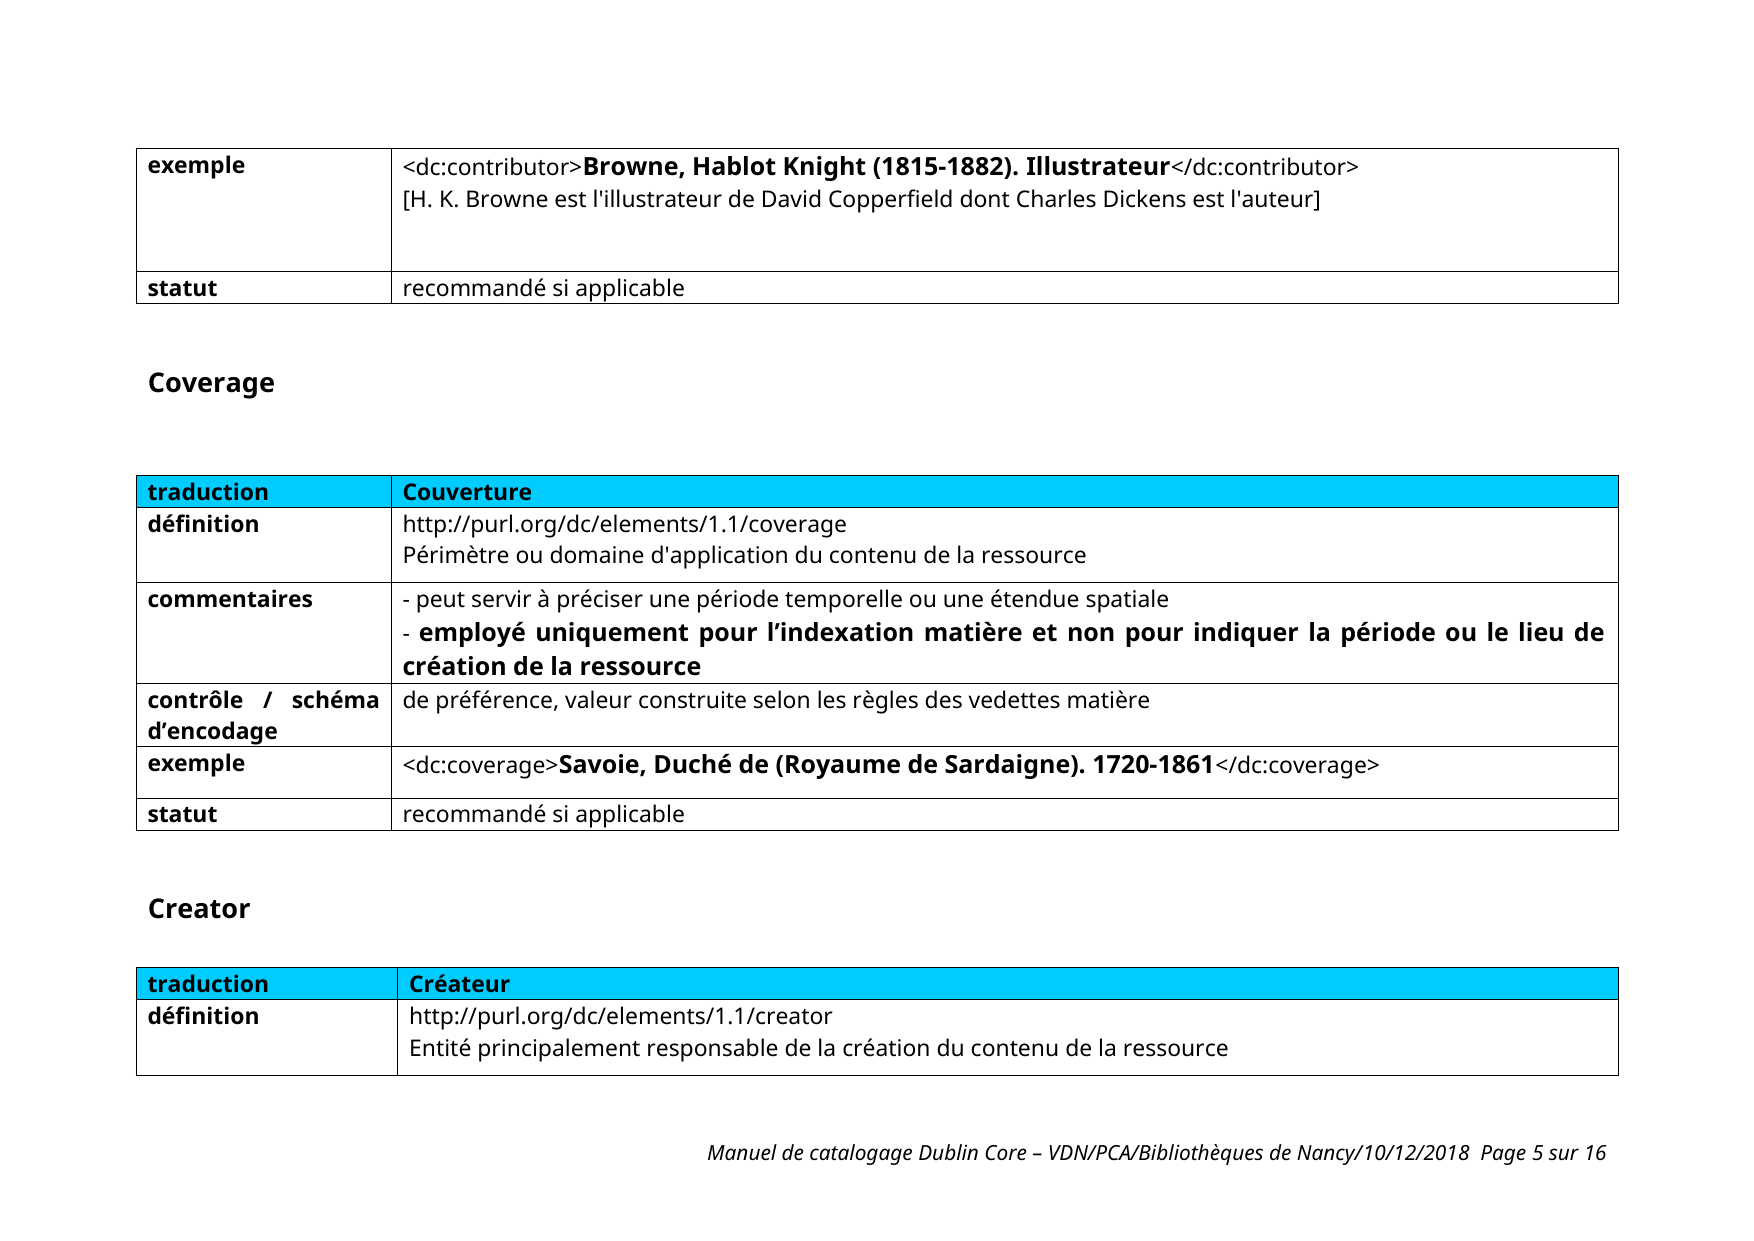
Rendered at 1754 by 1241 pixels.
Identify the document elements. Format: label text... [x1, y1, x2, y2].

table_header Créateur [398, 968, 1618, 999]
table_cell statut [137, 799, 391, 830]
table_cell statut [137, 272, 391, 303]
table_cell contrôle / schéma d’encodage [137, 684, 391, 746]
table_header traduction [137, 476, 391, 507]
table_cell exemple [137, 149, 391, 271]
table_cell http://purl.org/dc/elements/1.1/coverage Périmètre ou domaine d'application du contenu de la ressource [392, 508, 1618, 582]
table_header traduction [137, 968, 397, 999]
table_cell recommandé si applicable [392, 272, 1618, 303]
table_cell définition [137, 1000, 397, 1075]
table_cell <dc:contributor>Browne, Hablot Knight (1815-1882). Illustrateur</dc:contributor> [H. K. Browne est l'illustrateur de David Copperfield dont Charles Dickens est l'auteur] [392, 149, 1618, 271]
table_cell http://purl.org/dc/elements/1.1/creator Entité principalement responsable de la création du contenu de la ressource [398, 1000, 1618, 1075]
table_cell - peut servir à préciser une période temporelle ou une étendue spatiale - employé uniquement pour l’indexation matière et non pour indiquer la période ou le lieu de création de la ressource [392, 583, 1618, 682]
table_cell de préférence, valeur construite selon les règles des vedettes matière [392, 684, 1618, 746]
subtitle Coverage [148, 363, 1606, 400]
subtitle Creator [148, 890, 1606, 927]
table_cell définition [137, 508, 391, 582]
table_cell exemple [137, 747, 391, 797]
table_cell <dc:coverage>Savoie, Duché de (Royaume de Sardaigne). 1720-1861</dc:coverage> [392, 747, 1618, 797]
table_header Couverture [392, 476, 1618, 507]
table_cell recommandé si applicable [392, 799, 1618, 830]
table_cell commentaires [137, 583, 391, 682]
